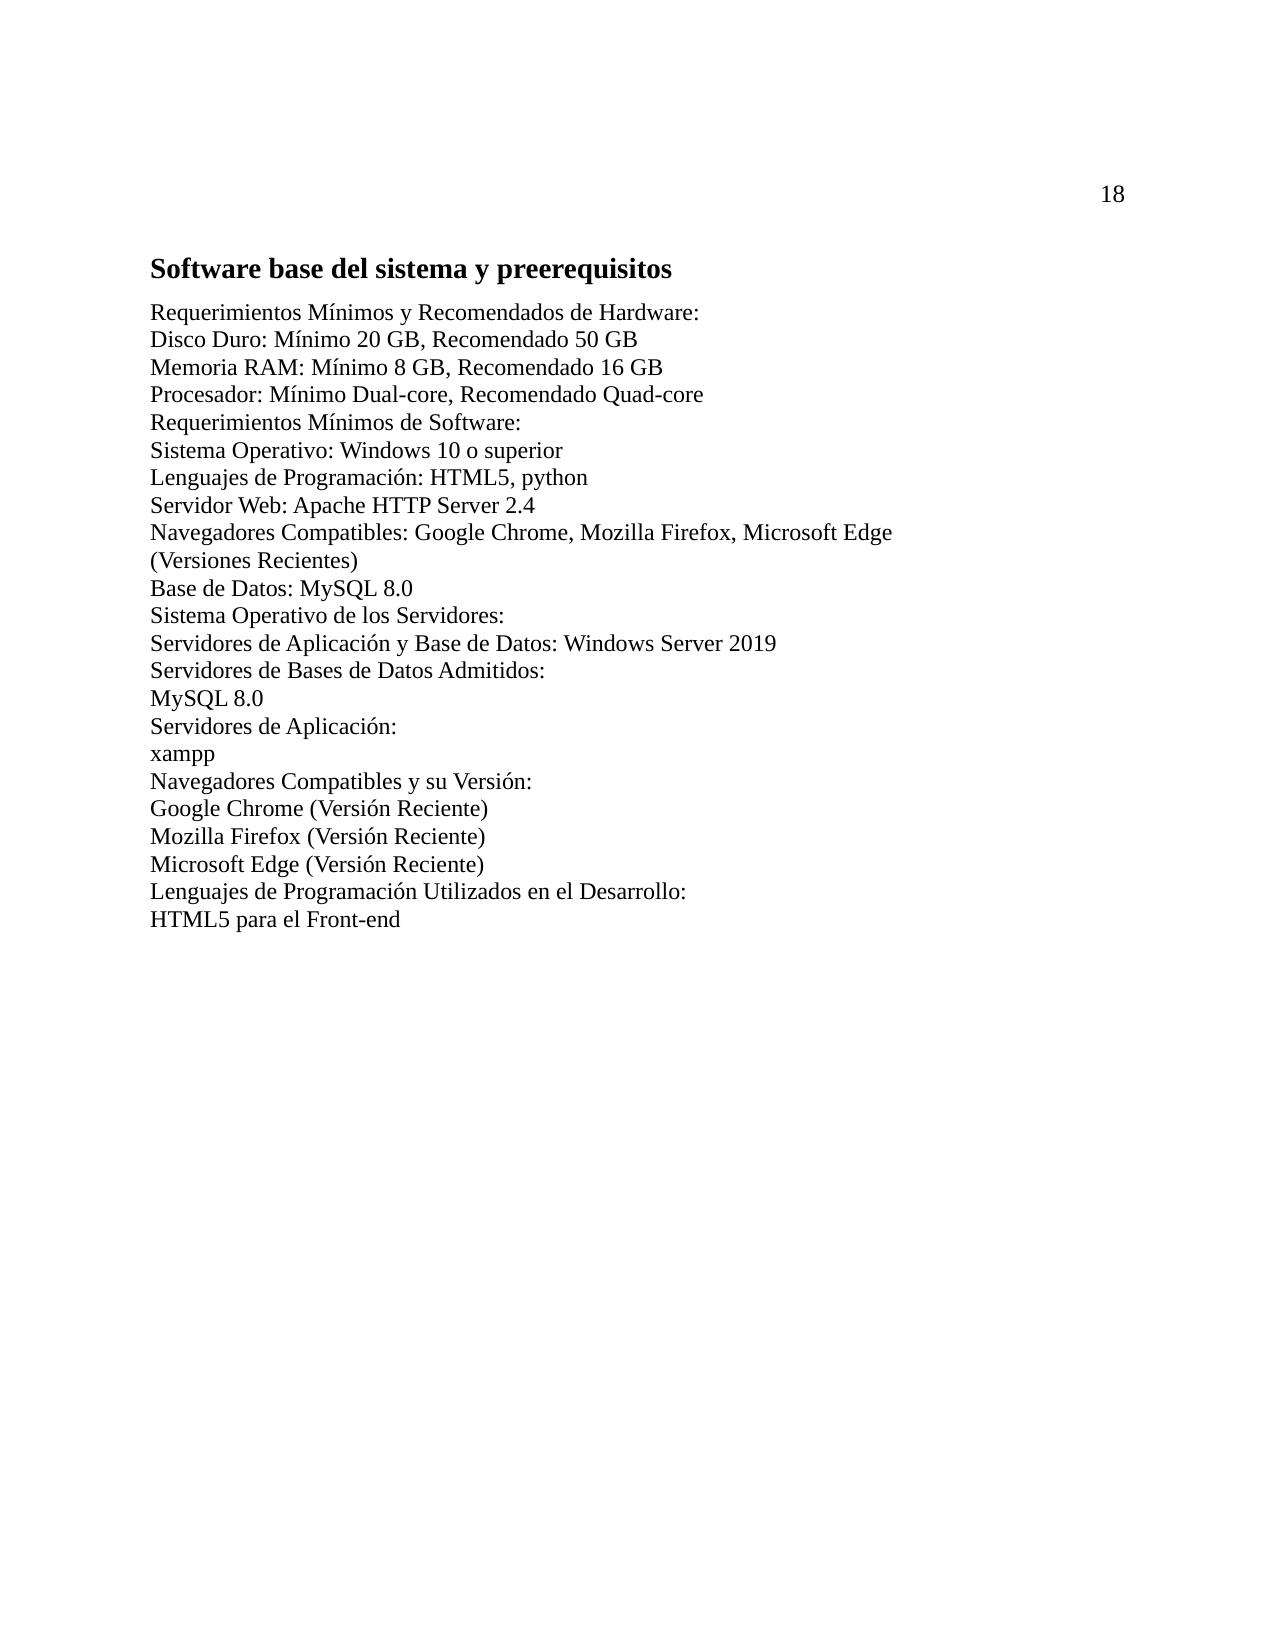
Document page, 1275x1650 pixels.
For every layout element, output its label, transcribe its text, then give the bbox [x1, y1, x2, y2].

text Sistema Operativo de los Servidores: [150, 601, 1125, 629]
text MySQL 8.0 [150, 684, 1125, 712]
text Google Chrome (Versión Reciente) [150, 794, 1125, 822]
text xampp [150, 739, 1125, 767]
text Navegadores Compatibles: Google Chrome, Mozilla Firefox, Microsoft Edge [150, 518, 1125, 546]
text Servidores de Aplicación y Base de Datos: Windows Server 2019 [150, 629, 1125, 656]
text Servidor Web: Apache HTTP Server 2.4 [150, 491, 1125, 518]
text Base de Datos: MySQL 8.0 [150, 574, 1125, 601]
text Mozilla Firefox (Versión Reciente) [150, 822, 1125, 850]
text Requerimientos Mínimos y Recomendados de Hardware: [150, 298, 1125, 325]
text Memoria RAM: Mínimo 8 GB, Recomendado 16 GB [150, 353, 1125, 380]
text HTML5 para el Front-end [150, 905, 1125, 932]
text Sistema Operativo: Windows 10 o superior [150, 436, 1125, 463]
text Servidores de Aplicación: [150, 712, 1125, 739]
text Microsoft Edge (Versión Reciente) [150, 850, 1125, 877]
text Navegadores Compatibles y su Versión: [150, 767, 1125, 794]
text Procesador: Mínimo Dual-core, Recomendado Quad-core [150, 380, 1125, 408]
text (Versiones Recientes) [150, 546, 1125, 574]
text Disco Duro: Mínimo 20 GB, Recomendado 50 GB [150, 325, 1125, 353]
text Lenguajes de Programación: HTML5, python [150, 463, 1125, 491]
text Lenguajes de Programación Utilizados en el Desarrollo: [150, 877, 1125, 905]
text Servidores de Bases de Datos Admitidos: [150, 656, 1125, 684]
subtitle Software base del sistema y preerequisitos [150, 252, 1125, 285]
text Requerimientos Mínimos de Software: [150, 408, 1125, 436]
